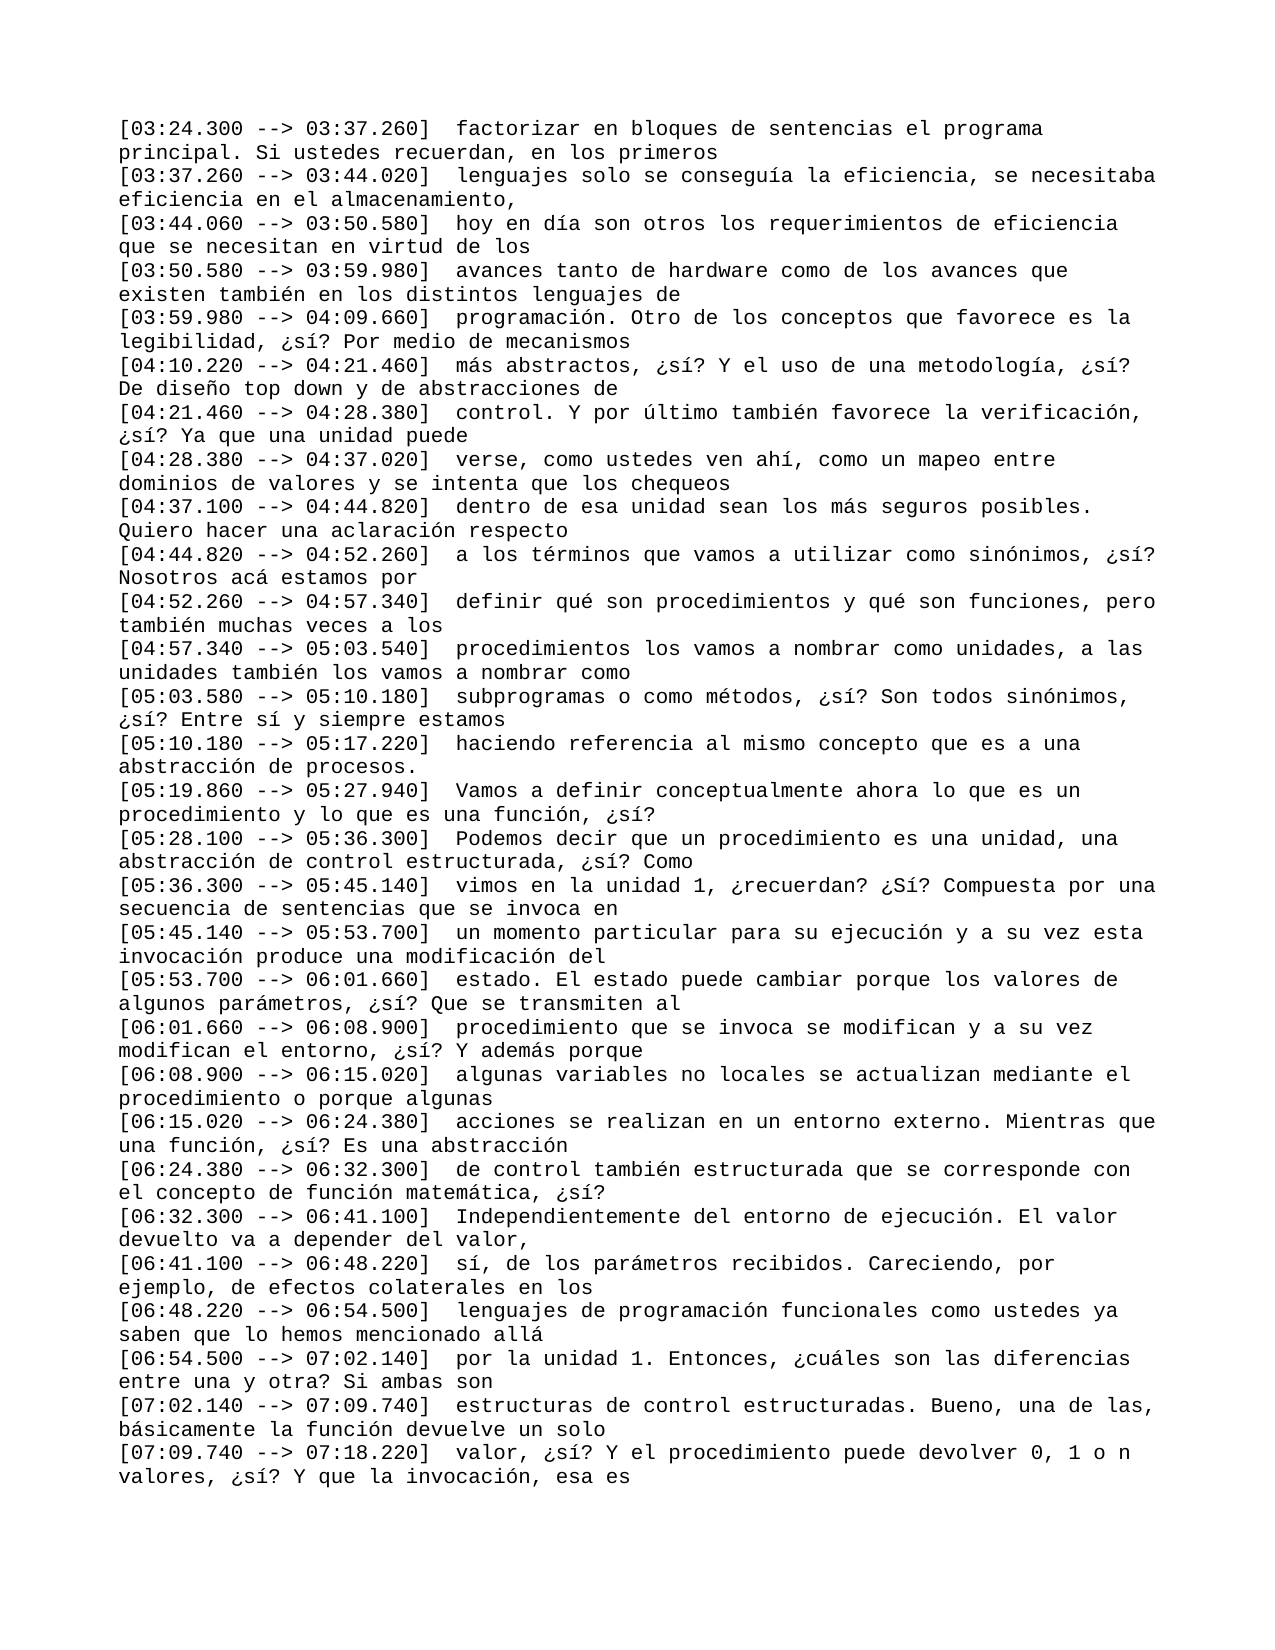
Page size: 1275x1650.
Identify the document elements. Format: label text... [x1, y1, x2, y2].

text [04:28.380 --> 04:37.020] verse, como ustedes ven ahí, como un mapeo entre dominios de valores y se intenta que los chequeos [118, 449, 1157, 496]
text [05:10.180 --> 05:17.220] haciendo referencia al mismo concepto que es a una abstracción de procesos. [118, 733, 1157, 780]
text [04:52.260 --> 04:57.340] definir qué son procedimientos y qué son funciones, pero también muchas veces a los [118, 591, 1157, 638]
text [04:10.220 --> 04:21.460] más abstractos, ¿sí? Y el uso de una metodología, ¿sí? De diseño top down y de abstracciones de [118, 354, 1157, 402]
text [05:19.860 --> 05:27.940] Vamos a definir conceptualmente ahora lo que es un procedimiento y lo que es una función, ¿sí? [118, 780, 1157, 827]
text [04:37.100 --> 04:44.820] dentro de esa unidad sean los más seguros posibles. Quiero hacer una aclaración respecto [118, 496, 1157, 544]
text [04:44.820 --> 04:52.260] a los términos que vamos a utilizar como sinónimos, ¿sí? Nosotros acá estamos por [118, 544, 1157, 591]
text [06:48.220 --> 06:54.500] lenguajes de programación funcionales como ustedes ya saben que lo hemos mencionado allá [118, 1300, 1157, 1348]
text [05:36.300 --> 05:45.140] vimos en la unidad 1, ¿recuerdan? ¿Sí? Compuesta por una secuencia de sentencias que se invoca en [118, 875, 1157, 922]
text [06:15.020 --> 06:24.380] acciones se realizan en un entorno externo. Mientras que una función, ¿sí? Es una abstracción [118, 1111, 1157, 1158]
text [03:44.060 --> 03:50.580] hoy en día son otros los requerimientos de eficiencia que se necesitan en virtud de los [118, 213, 1157, 260]
text [05:45.140 --> 05:53.700] un momento particular para su ejecución y a su vez esta invocación produce una modificación del [118, 922, 1157, 969]
text [03:37.260 --> 03:44.020] lenguajes solo se conseguía la eficiencia, se necesitaba eficiencia en el almacenamiento, [118, 165, 1157, 213]
text [04:21.460 --> 04:28.380] control. Y por último también favorece la verificación, ¿sí? Ya que una unidad puede [118, 402, 1157, 449]
text [07:02.140 --> 07:09.740] estructuras de control estructuradas. Bueno, una de las, básicamente la función devuelve un solo [118, 1395, 1157, 1442]
text [05:03.580 --> 05:10.180] subprogramas o como métodos, ¿sí? Son todos sinónimos, ¿sí? Entre sí y siempre estamos [118, 686, 1157, 733]
text [03:24.300 --> 03:37.260] factorizar en bloques de sentencias el programa principal. Si ustedes recuerdan, en los primeros [118, 118, 1157, 165]
text [06:54.500 --> 07:02.140] por la unidad 1. Entonces, ¿cuáles son las diferencias entre una y otra? Si ambas son [118, 1348, 1157, 1395]
text [03:59.980 --> 04:09.660] programación. Otro de los conceptos que favorece es la legibilidad, ¿sí? Por medio de mecanismos [118, 307, 1157, 354]
text [06:08.900 --> 06:15.020] algunas variables no locales se actualizan mediante el procedimiento o porque algunas [118, 1064, 1157, 1111]
text [05:53.700 --> 06:01.660] estado. El estado puede cambiar porque los valores de algunos parámetros, ¿sí? Que se transmiten al [118, 969, 1157, 1017]
text [06:32.300 --> 06:41.100] Independientemente del entorno de ejecución. El valor devuelto va a depender del valor, [118, 1206, 1157, 1253]
text [06:41.100 --> 06:48.220] sí, de los parámetros recibidos. Careciendo, por ejemplo, de efectos colaterales en los [118, 1253, 1157, 1300]
text [05:28.100 --> 05:36.300] Podemos decir que un procedimiento es una unidad, una abstracción de control estructurada, ¿sí? Como [118, 827, 1157, 875]
text [03:50.580 --> 03:59.980] avances tanto de hardware como de los avances que existen también en los distintos lenguajes de [118, 260, 1157, 307]
text [06:01.660 --> 06:08.900] procedimiento que se invoca se modifican y a su vez modifican el entorno, ¿sí? Y además porque [118, 1017, 1157, 1064]
text [06:24.380 --> 06:32.300] de control también estructurada que se corresponde con el concepto de función matemática, ¿sí? [118, 1158, 1157, 1206]
text [07:09.740 --> 07:18.220] valor, ¿sí? Y el procedimiento puede devolver 0, 1 o n valores, ¿sí? Y que la invocación, esa es [118, 1442, 1157, 1489]
text [04:57.340 --> 05:03.540] procedimientos los vamos a nombrar como unidades, a las unidades también los vamos a nombrar como [118, 638, 1157, 686]
